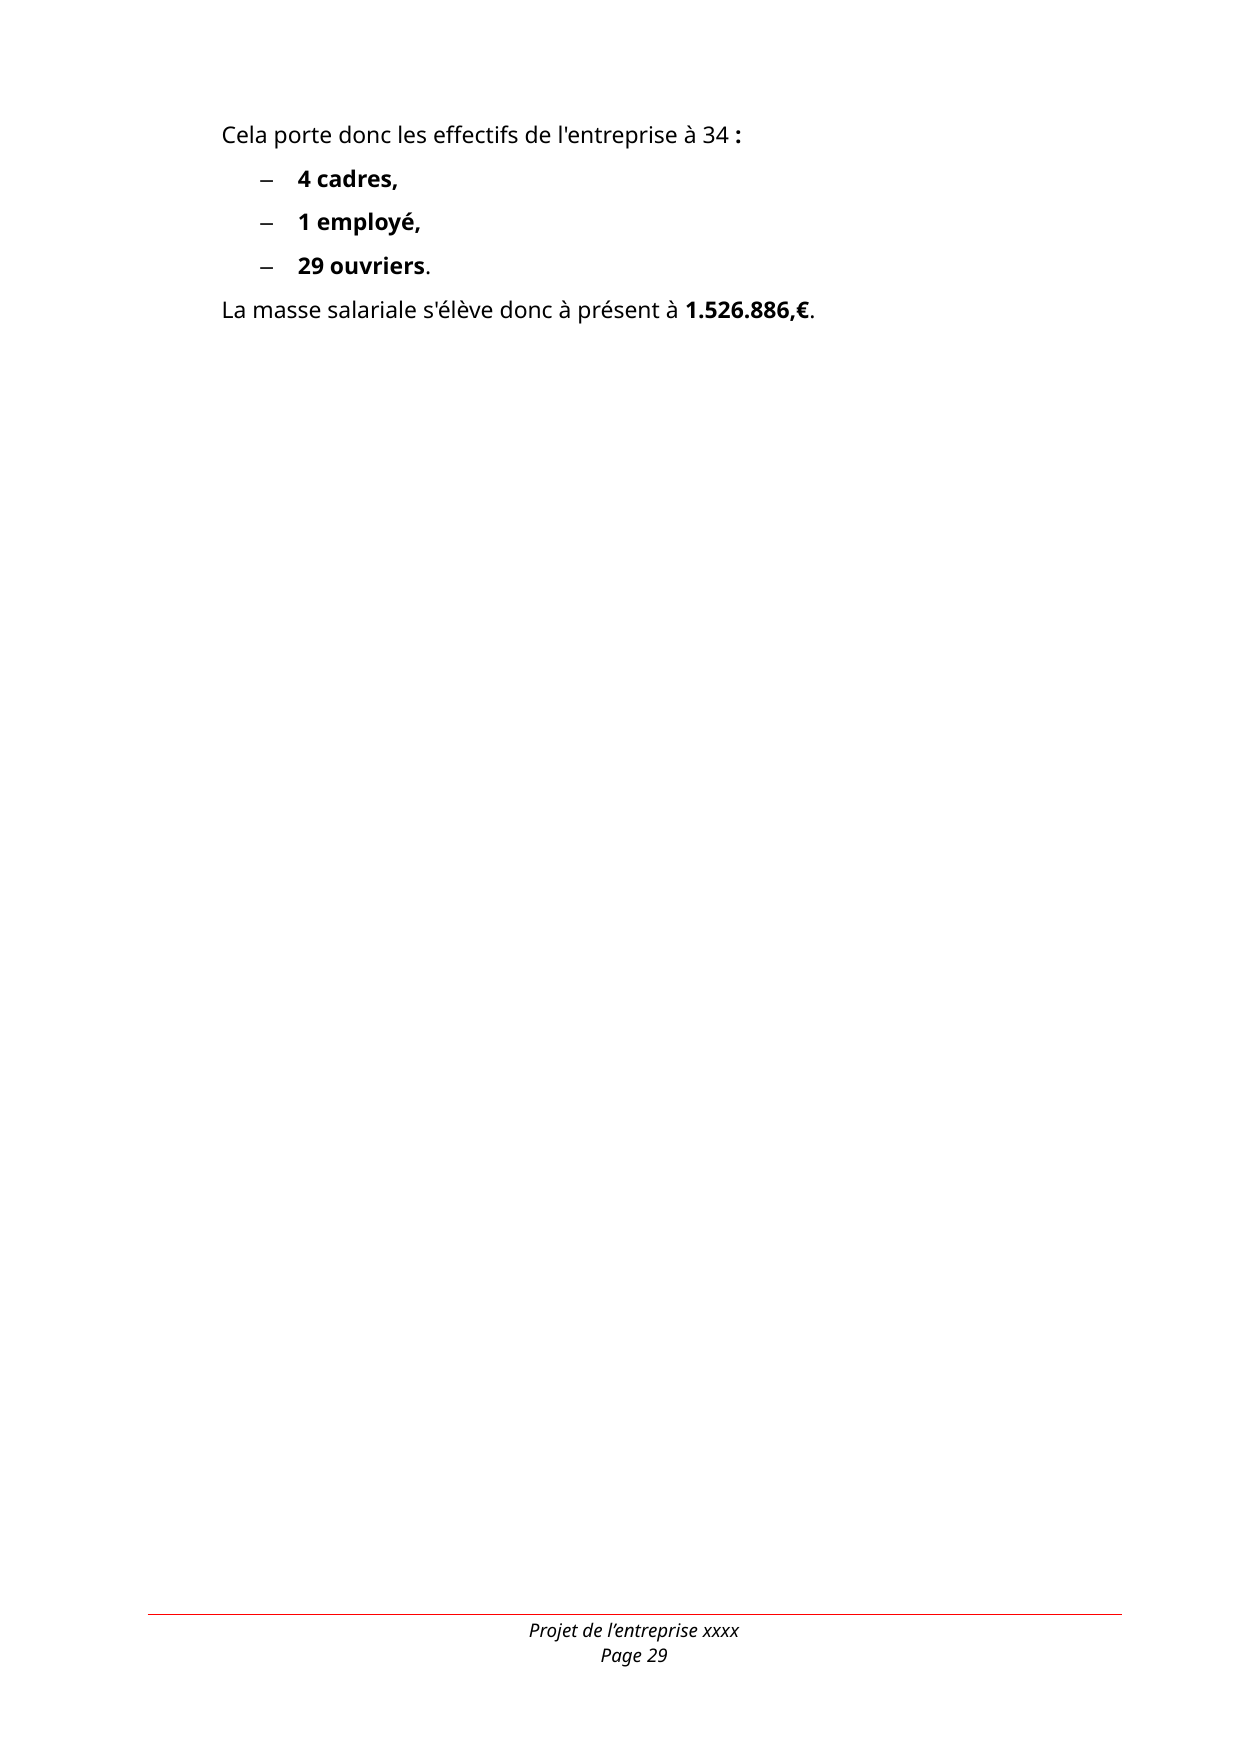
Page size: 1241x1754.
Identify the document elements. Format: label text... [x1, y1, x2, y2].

list 29 ouvriers. [260, 250, 1122, 281]
list 1 employé, [260, 206, 1122, 237]
text La masse salariale s'élève donc à présent à 1.526.886,€. [148, 294, 1122, 325]
text Cela porte donc les effectifs de l'entreprise à 34 : [148, 119, 1122, 150]
list 4 cadres, [260, 162, 1122, 194]
